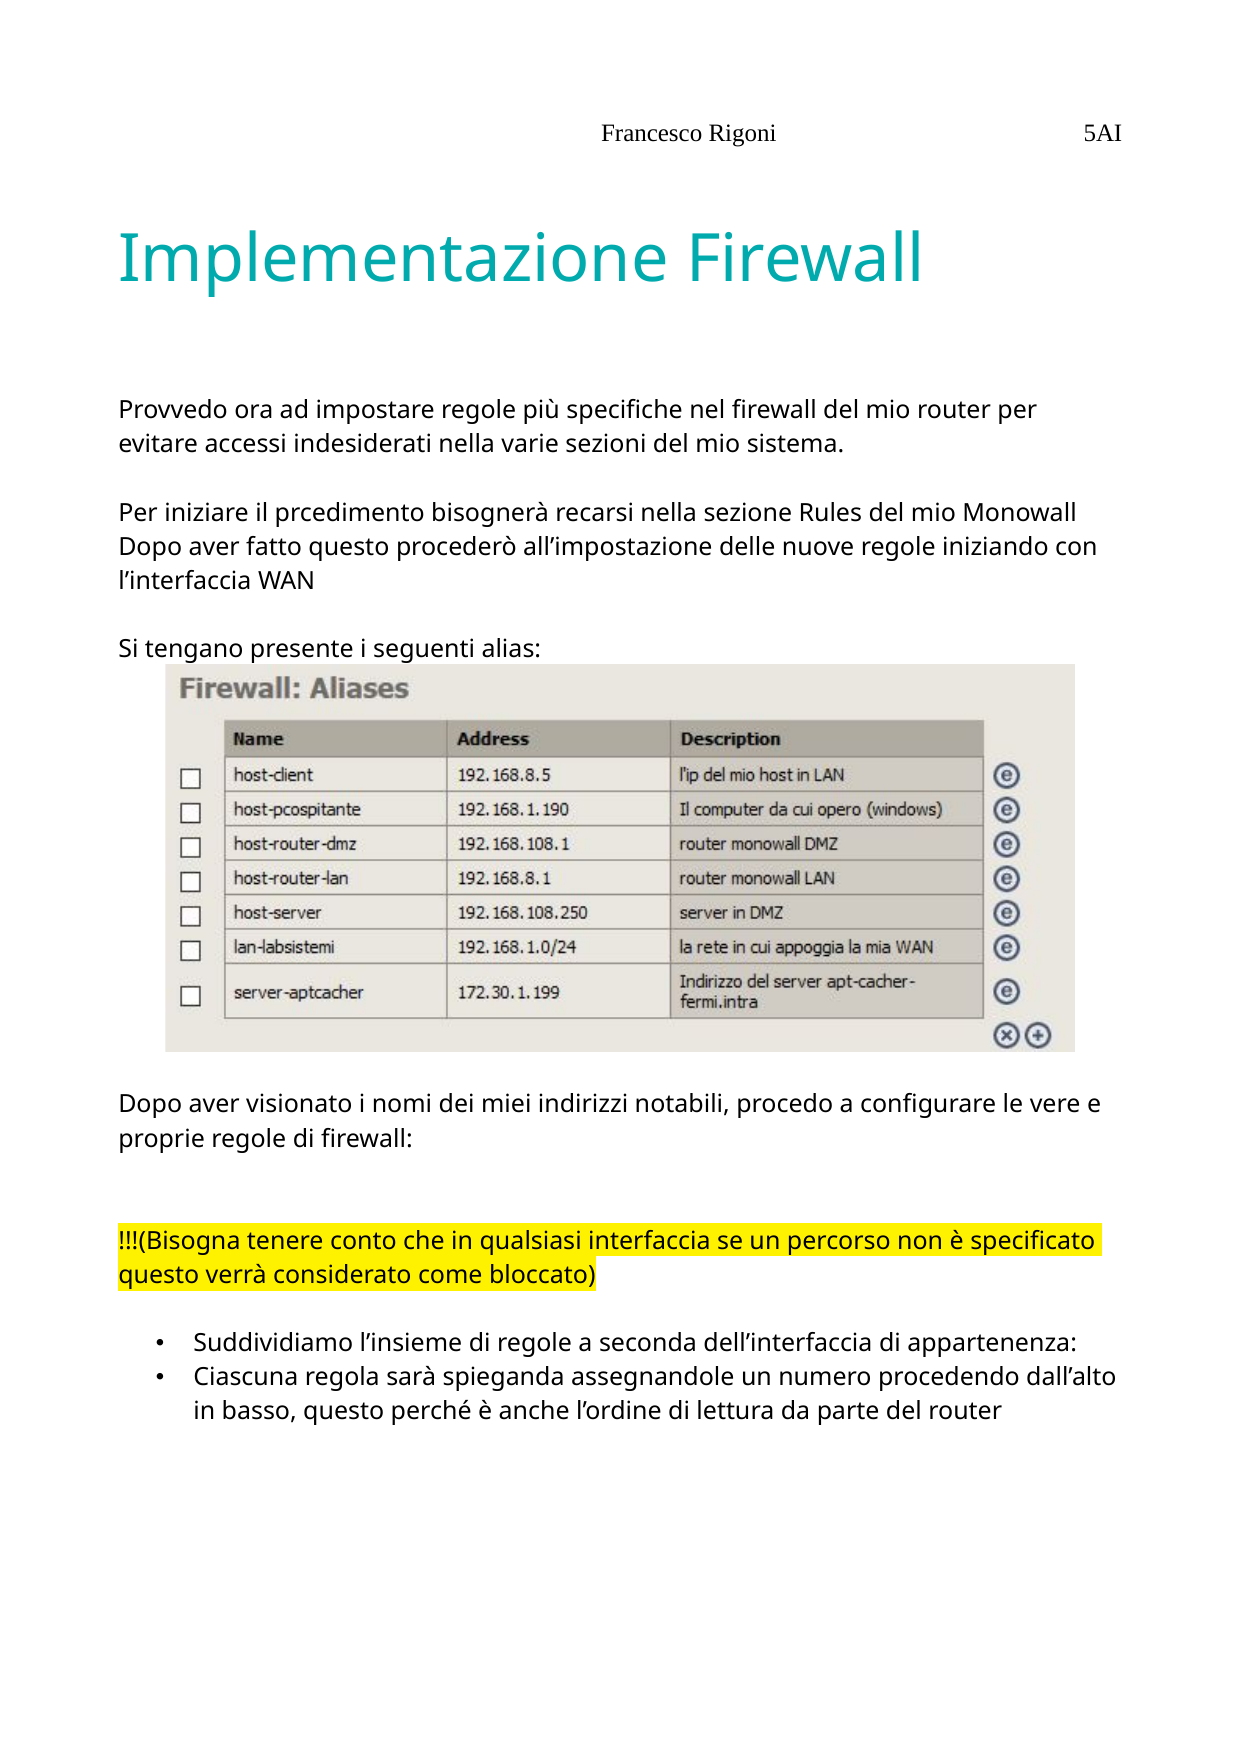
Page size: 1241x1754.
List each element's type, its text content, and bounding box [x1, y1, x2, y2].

picture [165, 664, 1075, 1052]
text Dopo aver fatto questo procederò all’impostazione delle nuove regole iniziando con l’interfaccia WAN [118, 528, 1122, 596]
text Provvedo ora ad impostare regole più specifiche nel firewall del mio router per evitare accessi indesiderati nella varie sezioni del mio sistema. [118, 392, 1122, 460]
text Implementazione Firewall [118, 210, 1122, 301]
list Suddividiamo l’insieme di regole a seconda dell’interfaccia di appartenenza: [156, 1324, 1122, 1359]
text Si tengano presente i seguenti alias: [118, 631, 1122, 664]
text Per iniziare il prcedimento bisognerà recarsi nella sezione Rules del mio Monowall [118, 494, 1122, 528]
list Ciascuna regola sarà spieganda assegnandole un numero procedendo dall’alto in basso, questo perché è anche l’ordine di lettura da parte del router [156, 1359, 1122, 1427]
text !!!(Bisogna tenere conto che in qualsiasi interfaccia se un percorso non è specificato questo verrà considerato come bloccato) [118, 1222, 1122, 1291]
text Dopo aver visionato i nomi dei miei indirizzi notabili, procedo a configurare le vere e proprie regole di firewall: [118, 1086, 1122, 1154]
